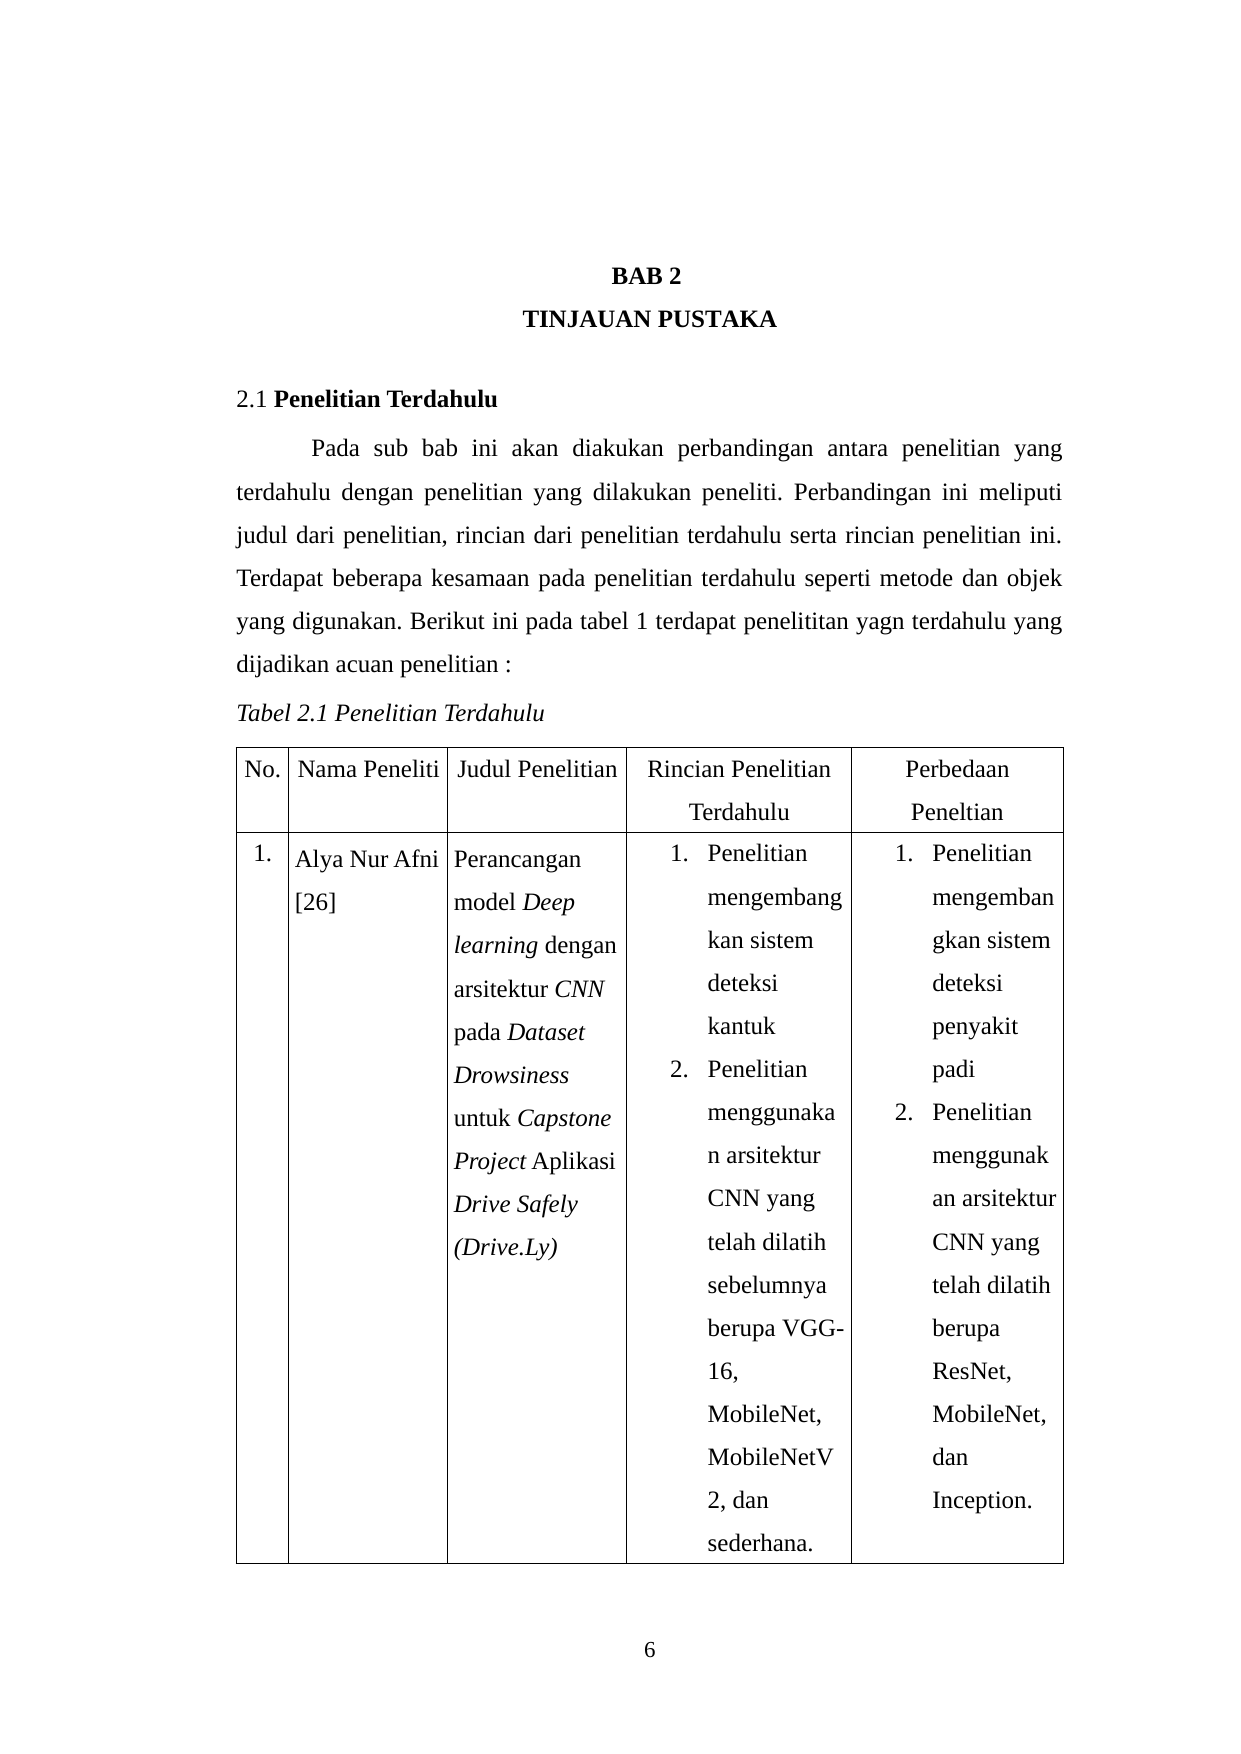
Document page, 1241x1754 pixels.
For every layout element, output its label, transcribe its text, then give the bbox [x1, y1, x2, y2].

table_cell Perancangan model Deep learning dengan arsitektur CNN pada Dataset Drowsiness untuk Capstone Project Aplikasi Drive Safely (Drive.Ly) [448, 833, 626, 1563]
table_cell Penelitian mengembangkan sistem deteksi kantuk Penelitian menggunakan arsitektur CNN yang telah dilatih sebelumnya berupa VGG-16, MobileNet, MobileNetV2, dan sederhana. [627, 833, 851, 1563]
text Pada sub bab ini akan diakukan perbandingan antara penelitian yang terdahulu dengan penelitian yang dilakukan peneliti. Perbandingan ini meliputi judul dari penelitian, rincian dari penelitian terdahulu serta rincian penelitian ini. Terdapat beberapa kesamaan pada penelitian terdahulu seperti metode dan objek yang digunakan. Berikut ini pada tabel 1 terdapat penelititan yagn terdahulu yang dijadikan acuan penelitian : [236, 433, 1063, 678]
table_header Nama Peneliti [289, 748, 447, 832]
table_cell Alya Nur Afni [26] [289, 833, 447, 1563]
text Tabel 2.1 Penelitian Terdahulu [236, 698, 1063, 727]
list Penelitian Terdahulu [236, 384, 1063, 413]
table_cell 1. [237, 833, 288, 1563]
subtitle TINJAUAN PUSTAKA [236, 261, 1063, 333]
table_header Perbedaan Peneltian [852, 748, 1063, 832]
table_cell Penelitian mengembangkan sistem deteksi penyakit padi Penelitian menggunakan arsitektur CNN yang telah dilatih berupa ResNet, MobileNet, dan Inception. [852, 833, 1063, 1563]
table_header Judul Penelitian [448, 748, 626, 832]
table_header No. [237, 748, 288, 832]
table_header Rincian Penelitian Terdahulu [627, 748, 851, 832]
